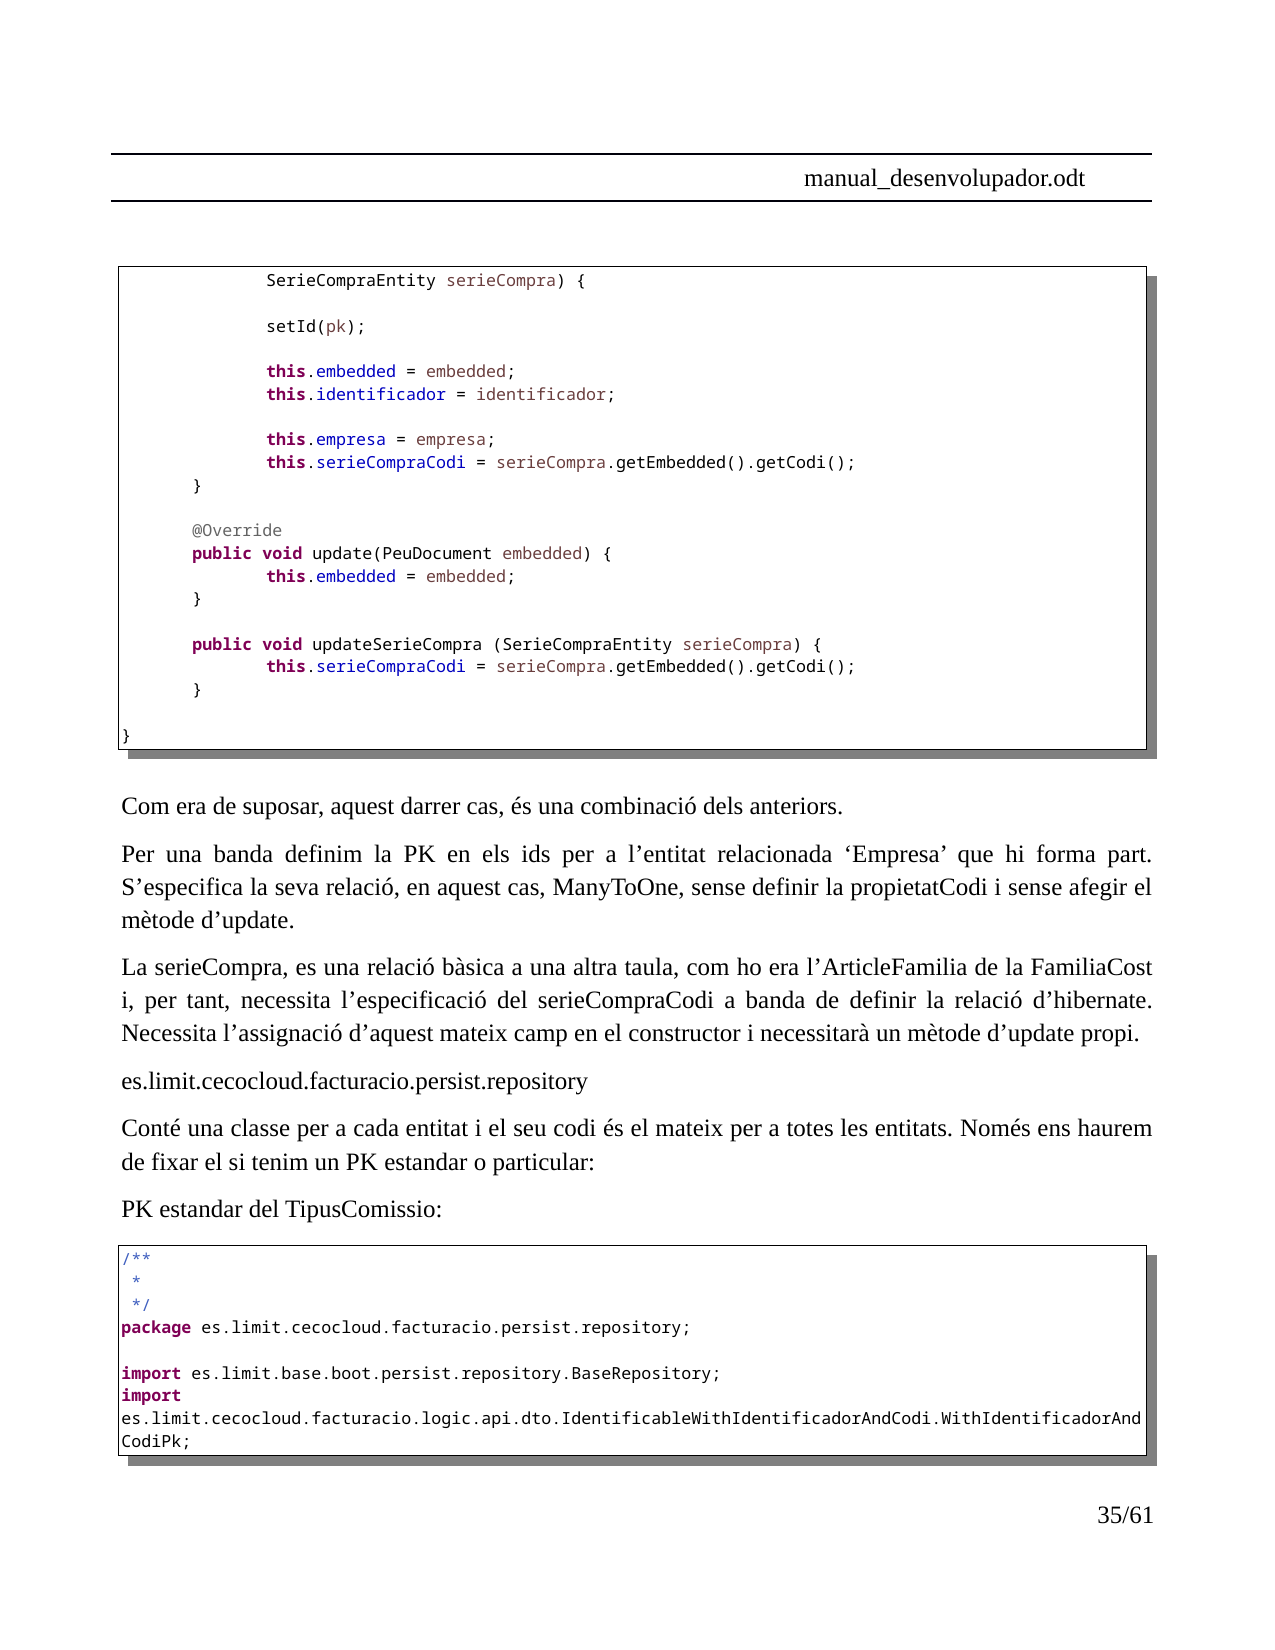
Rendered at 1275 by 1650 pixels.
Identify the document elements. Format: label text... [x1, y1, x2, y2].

text } [119, 675, 1146, 701]
text @Override [119, 516, 1146, 538]
text /** [119, 1246, 1146, 1267]
text this.serieCompraCodi = serieCompra.getEmbedded().getCodi(); [119, 652, 1146, 675]
text setId(pk); [119, 311, 1146, 337]
text */ [119, 1290, 1146, 1313]
text package es.limit.cecocloud.facturacio.persist.repository; [119, 1313, 1146, 1338]
text this.serieCompraCodi = serieCompra.getEmbedded().getCodi(); [119, 448, 1146, 470]
text this.embedded = embedded; [119, 357, 1146, 379]
text } [119, 584, 1146, 610]
text es.limit.cecocloud.facturacio.persist.repository [118, 1063, 1157, 1095]
text Per una banda definim la PK en els ids per a l’entitat relacionada ‘Empresa’ que hi forma part. S’especifica la seva relació, en aquest cas, ManyToOne, sense definir la propietatCodi i sense afegir el mètode d’update. [118, 836, 1157, 933]
text public void updateSerieCompra (SerieCompraEntity serieCompra) { [119, 629, 1146, 652]
text this.embedded = embedded; [119, 561, 1146, 584]
text Conté una classe per a cada entitat i el seu codi és el mateix per a totes les entitats. Només ens haurem de fixar el si tenim un PK estandar o particular: [118, 1111, 1157, 1175]
text } [119, 470, 1146, 496]
text this.empresa = empresa; [119, 425, 1146, 448]
text SerieCompraEntity serieCompra) { [119, 267, 1146, 292]
text import es.limit.cecocloud.facturacio.logic.api.dto.IdentificableWithIdentificadorAndCodi.WithIdentificadorAndCodiPk; [119, 1381, 1146, 1455]
text public void update(PeuDocument embedded) { [119, 538, 1146, 561]
text import es.limit.base.boot.persist.repository.BaseRepository; [119, 1358, 1146, 1381]
text * [119, 1267, 1146, 1290]
text La serieCompra, es una relació bàsica a una altra taula, com ho era l’ArticleFamilia de la FamiliaCost i, per tant, necessita l’especificació del serieCompraCodi a banda de definir la relació d’hibernate. Necessita l’assignació d’aquest mateix camp en el constructor i necessitarà un mètode d’update propi. [118, 949, 1157, 1047]
text this.identificador = identificador; [119, 379, 1146, 405]
text Com era de suposar, aquest darrer cas, és una combinació dels anteriors. [118, 791, 1157, 820]
text } [119, 720, 1146, 749]
text PK estandar del TipusComissio: [118, 1191, 1157, 1226]
